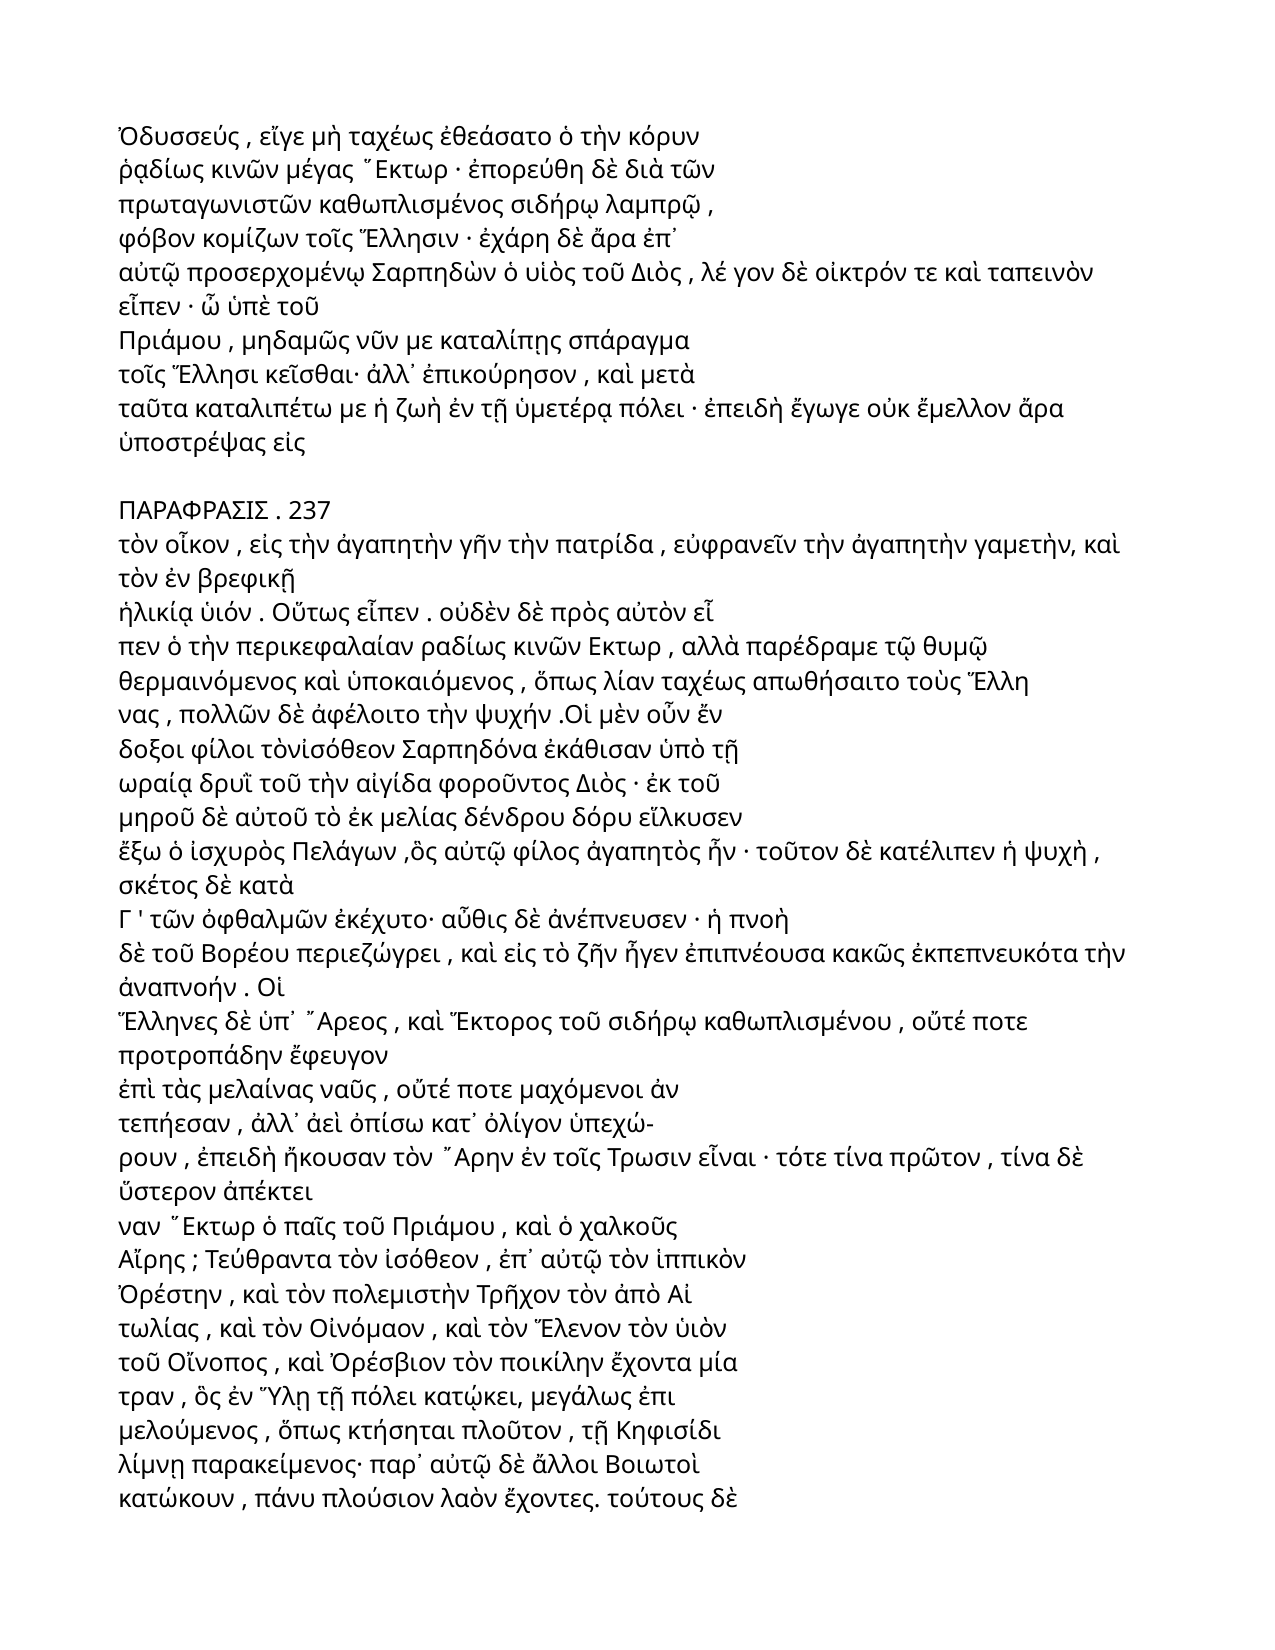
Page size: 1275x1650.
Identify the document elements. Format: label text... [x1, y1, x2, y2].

text κατώκουν , πάνυ πλούσιον λαὸν ἔχοντες. τούτους δὲ [118, 1481, 1157, 1515]
text μελούμενος , ὅπως κτήσηται πλοῦτον , τῇ Κηφισίδι [118, 1412, 1157, 1447]
text Ἕλληνες δὲ ὑπ᾽ ῎Αρεος , καὶ Ἕκτορος τοῦ σιδήρῳ καθωπλισμένου , οὔτέ ποτε προτροπάδην ἔφευγον [118, 1004, 1157, 1072]
text λίμνῃ παρακείμενος· παρ᾽ αὐτῷ δὲ ἄλλοι Βοιωτοὶ [118, 1447, 1157, 1481]
text Ὀρέστην , καὶ τὸν πολεμιστὴν Τρῆχον τὸν ἀπὸ Αἰ [118, 1276, 1157, 1310]
text μηροῦ δὲ αὐτοῦ τὸ ἐκ μελίας δένδρου δόρυ εἵλκυσεν [118, 799, 1157, 833]
text δοξοι φίλοι τὸνἰσόθεον Σαρπηδόνα ἐκάθισαν ὑπὸ τῇ [118, 731, 1157, 765]
text δὲ τοῦ Βορέου περιεζώγρει , καὶ εἰς τὸ ζῆν ἦγεν ἐπιπνέουσα κακῶς ἐκπεπνευκότα τὴν ἀναπνοήν . Οἱ [118, 936, 1157, 1004]
text τεπήεσαν , ἀλλ᾽ ἀεὶ ὀπίσω κατ᾽ ὀλίγον ὑπεχώ‐ [118, 1106, 1157, 1140]
text φόβον κομίζων τοῖς Ἕλλησιν · ἐχάρη δὲ ἄρα ἐπ᾿ [118, 220, 1157, 254]
text τοῖς Ἕλλησι κεῖσθαι· ἀλλ᾽ ἐπικούρησον , καὶ μετὰ [118, 357, 1157, 391]
text πεν ὁ τὴν περικεφαλαίαν ραδίως κινῶν Εκτωρ , αλλὰ παρέδραμε τῷ θυμῷ θερμαινόμενος καὶ ὑποκαιόμενος , ὅπως λίαν ταχέως απωθήσαιτο τοὺς Ἕλλη [118, 629, 1157, 697]
text τραν , ὃς ἐν Ὕλῃ τῇ πόλει κατῴκει, μεγάλως ἐπι [118, 1378, 1157, 1412]
text Ὀδυσσεύς , εἴγε μὴ ταχέως ἐθεάσατο ὁ τὴν κόρυν [118, 118, 1157, 152]
text τωλίας , καὶ τὸν Οἰνόμαον , καὶ τὸν Ἕλενον τὸν ὑιὸν [118, 1310, 1157, 1344]
text Γ ' τῶν ὀφθαλμῶν ἐκέχυτο· αὖθις δὲ ἀνέπνευσεν · ἡ πνοὴ [118, 902, 1157, 936]
text πρωταγωνιστῶν καθωπλισμένος σιδήρῳ λαμπρῷ , [118, 186, 1157, 220]
text ἐπὶ τὰς μελαίνας ναῦς , οὔτέ ποτε μαχόμενοι ἀν [118, 1072, 1157, 1106]
text ῥᾳδίως κινῶν μέγας ῞Εκτωρ · ἐπορεύθη δὲ διὰ τῶν [118, 152, 1157, 186]
text Αἴρης ; Τεύθραντα τὸν ἰσόθεον , ἐπ᾿ αὐτῷ τὸν ἱππικὸν [118, 1242, 1157, 1276]
text ναν ῞Εκτωρ ὁ παῖς τοῦ Πριάμου , καὶ ὁ χαλκοῦς [118, 1208, 1157, 1242]
text αὐτῷ προσερχομένῳ Σαρπηδὼν ὁ υἱὸς τοῦ Διὸς , λέ γον δὲ οἰκτρόν τε καὶ ταπεινὸν εἶπεν · ὦ ὑπὲ τοῦ [118, 254, 1157, 322]
text ταῦτα καταλιπέτω με ἡ ζωὴ ἐν τῇ ὑμετέρᾳ πόλει · ἐπειδὴ ἔγωγε οὐκ ἔμελλον ἄρα ὑποστρέψας εἰς [118, 391, 1157, 459]
text ωραίᾳ δρυῒ τοῦ τὴν αἰγίδα φοροῦντος Διὸς · ἐκ τοῦ [118, 765, 1157, 799]
text ἡλικίᾳ ὑιόν . Οὕτως εἶπεν . οὐδὲν δὲ πρὸς αὐτὸν εἶ [118, 595, 1157, 629]
text ρουν , ἐπειδὴ ἤκουσαν τὸν ῎Αρην ἐν τοῖς Τρωσιν εἶναι · τότε τίνα πρῶτον , τίνα δὲ ὕστερον ἀπέκτει [118, 1140, 1157, 1208]
text ἔξω ὁ ἰσχυρὸς Πελάγων ,ὃς αὐτῷ φίλος ἀγαπητὸς ἦν · τοῦτον δὲ κατέλιπεν ἡ ψυχὴ , σκέτος δὲ κατὰ [118, 833, 1157, 902]
text τὸν οἶκον , εἰς τὴν ἀγαπητὴν γῆν τὴν πατρίδα , εὐφρανεῖν τὴν ἀγαπητὴν γαμετὴν, καὶ τὸν ἐν βρεφικῇ [118, 527, 1157, 595]
text Πριάμου , μηδαμῶς νῦν με καταλίπῃς σπάραγμα [118, 322, 1157, 357]
text ΠΑΡΑΦΡΑΣΙΣ . 237 [118, 493, 1157, 527]
text τοῦ Οἴνοπος , καὶ Ὀρέσβιον τὸν ποικίλην ἔχοντα μία [118, 1344, 1157, 1378]
text νας , πολλῶν δὲ ἀφέλοιτο τὴν ψυχήν .Οἱ μὲν οὖν ἔν [118, 697, 1157, 731]
